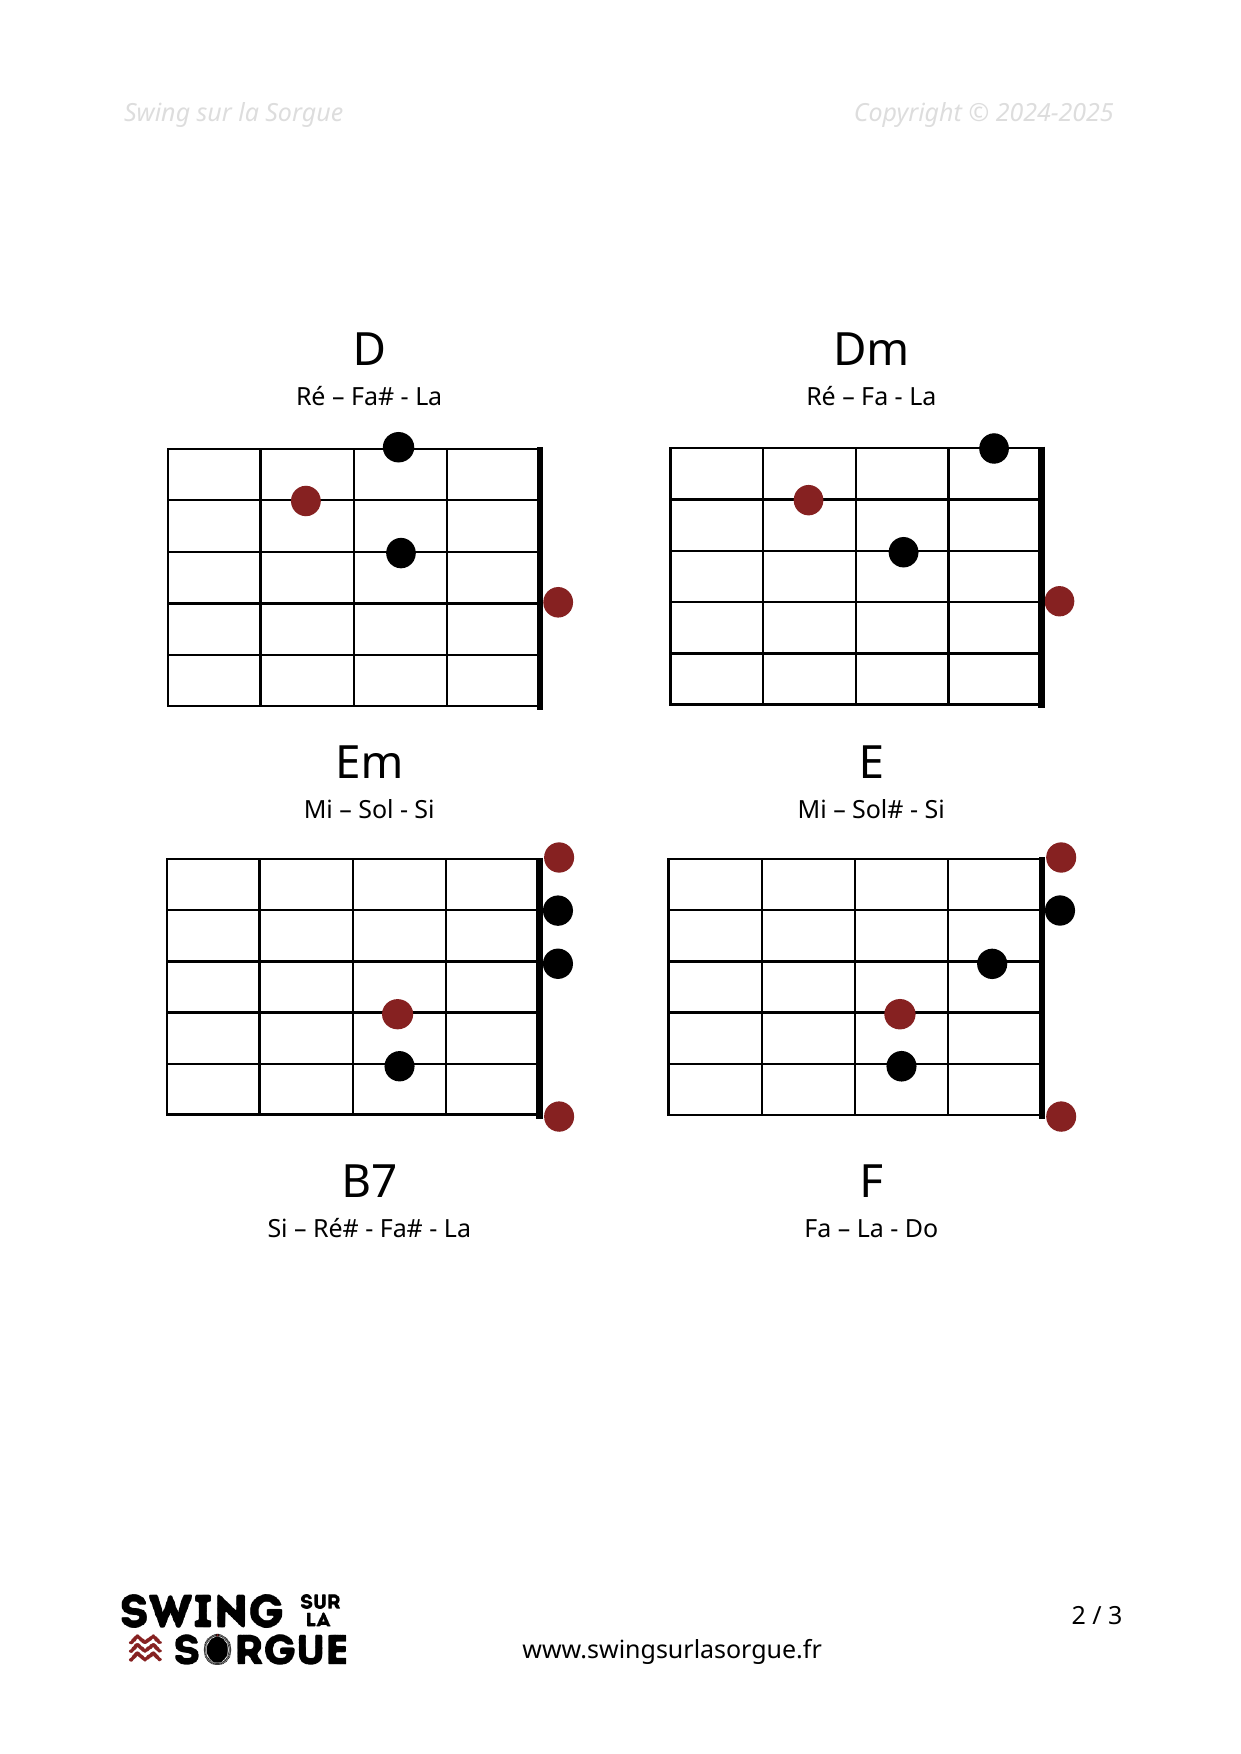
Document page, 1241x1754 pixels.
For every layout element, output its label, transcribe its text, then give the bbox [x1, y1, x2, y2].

picture [121, 1594, 347, 1665]
table_cell Em Mi – Sol - Si [118, 719, 620, 837]
table_cell [620, 423, 1122, 718]
table_cell E Mi – Sol# - Si [620, 719, 1122, 837]
table_header D Ré – Fa# - La [118, 305, 620, 423]
table_cell B7 Si – Ré# - Fa# - La [118, 1138, 620, 1256]
table_cell [118, 837, 620, 1138]
table_cell F Fa – La - Do [620, 1138, 1122, 1256]
table_header Dm Ré – Fa - La [620, 305, 1122, 423]
table_cell [620, 837, 1122, 1138]
table_cell [118, 423, 620, 718]
